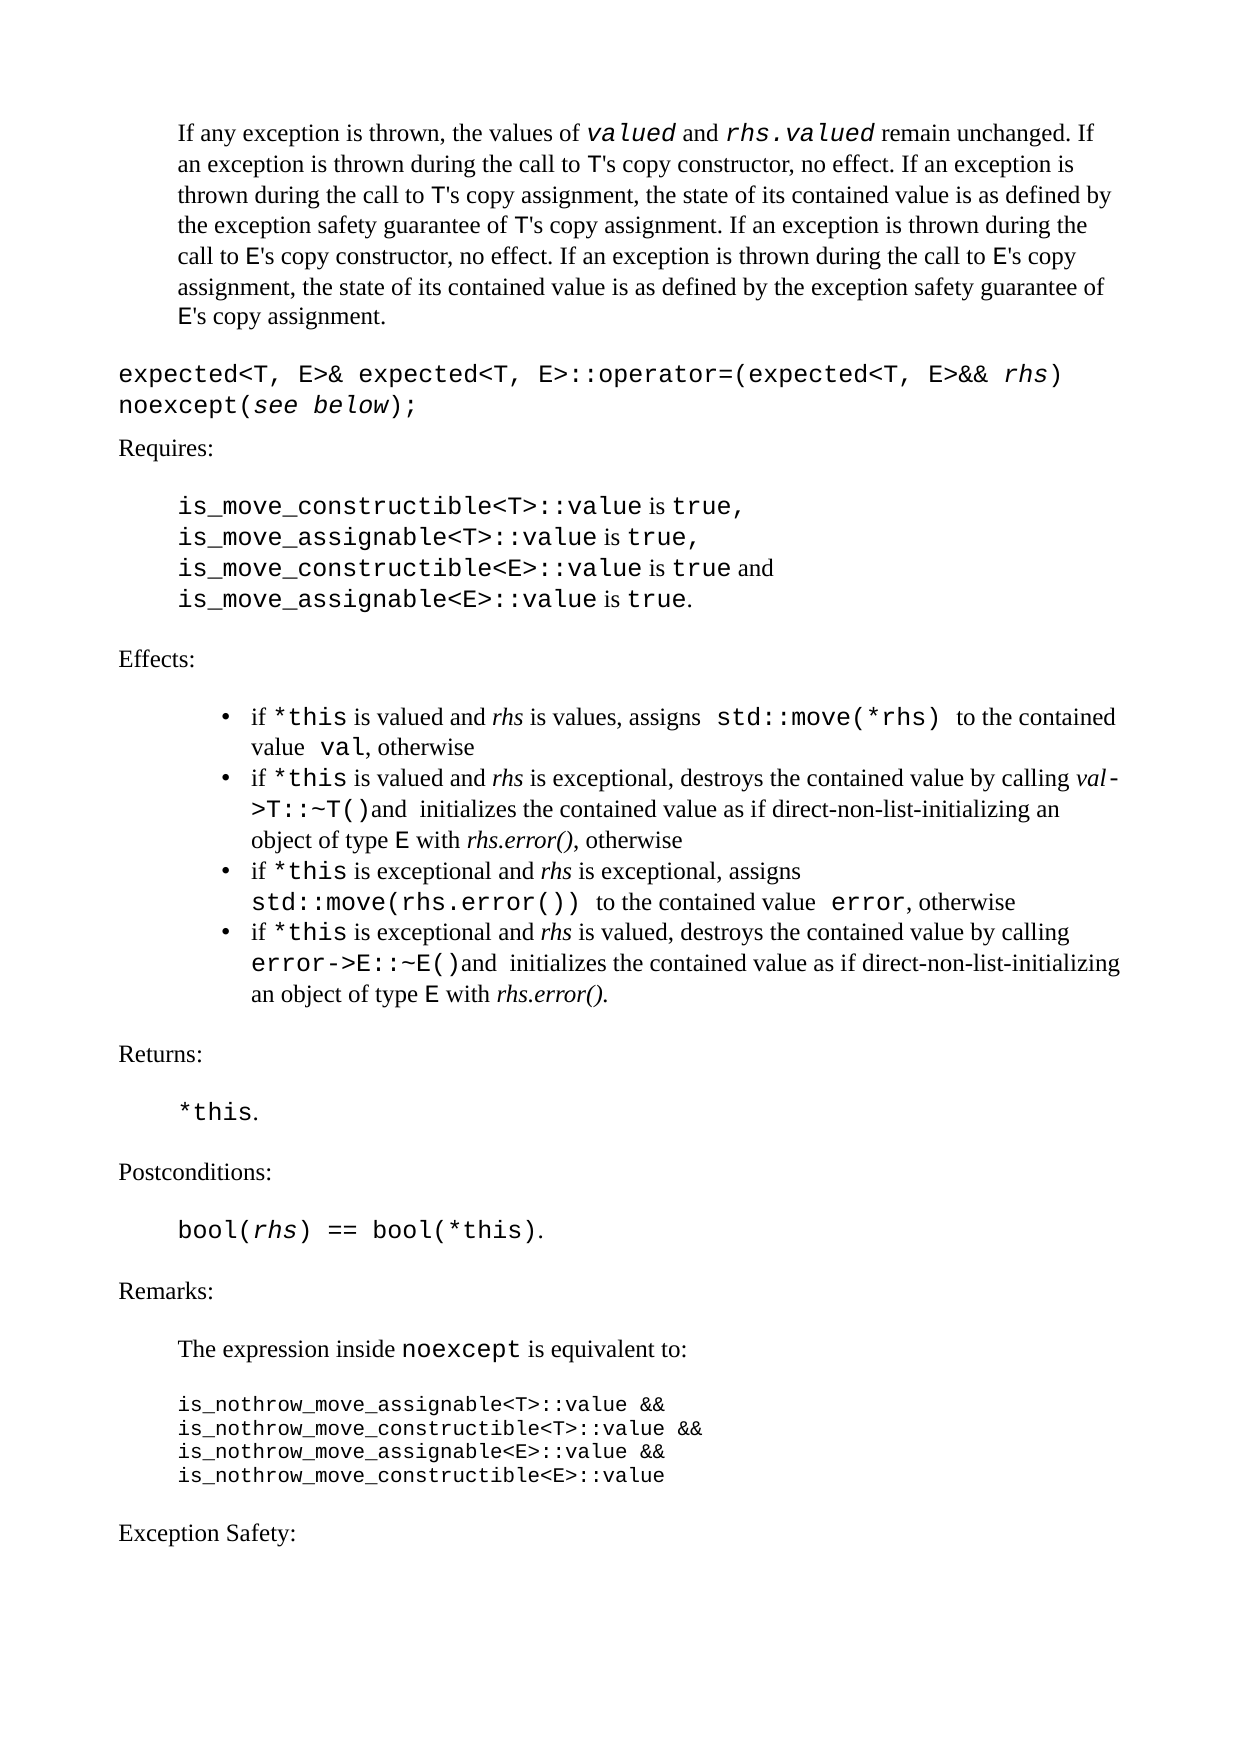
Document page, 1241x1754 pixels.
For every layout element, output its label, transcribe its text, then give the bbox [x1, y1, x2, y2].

text is_nothrow_move_assignable<T>::value && is_nothrow_move_constructible<T>::value && is_nothrow_move_assignable<E>::value && is_nothrow_move_constructible<E>::value [177, 1394, 1122, 1489]
list if *this is exceptional and rhs is valued, destroys the contained value by calling error->E::~E()and initializes the contained value as if direct-non-list-initializing an object of type E with rhs.error(). [221, 917, 1122, 1010]
list if *this is valued and rhs is values, assigns std::move(*rhs) to the contained value val, otherwise [221, 702, 1122, 763]
subtitle Effects: [118, 644, 1122, 673]
list *this. [177, 1097, 1122, 1128]
subtitle Exception Safety: [118, 1518, 1122, 1547]
list if *this is exceptional and rhs is exceptional, assigns std::move(rhs.error()) to the contained value error, otherwise [221, 856, 1122, 917]
subtitle Requires: [118, 433, 1122, 462]
list bool(rhs) == bool(*this). [177, 1215, 1122, 1246]
subtitle Remarks: [118, 1276, 1122, 1304]
list If any exception is thrown, the values of valued and rhs.valued remain unchanged. If an exception is thrown during the call to T's copy constructor, no effect. If an exception is thrown during the call to T's copy assignment, the state of its contained value is as defined by the exception safety guarantee of T's copy assignment. If an exception is thrown during the call to E's copy constructor, no effect. If an exception is thrown during the call to E's copy assignment, the state of its contained value is as defined by the exception safety guarantee of E's copy assignment. [177, 118, 1122, 332]
text expected<T, E>& expected<T, E>::operator=(expected<T, E>&& rhs) noexcept(see below); [118, 361, 1122, 421]
list is_move_constructible<T>::value is true, is_move_assignable<T>::value is true, is_move_constructible<E>::value is true and is_move_assignable<E>::value is true. [177, 491, 1122, 614]
subtitle Postconditions: [118, 1157, 1122, 1186]
list The expression inside noexcept is equivalent to: [177, 1334, 1122, 1365]
subtitle Returns: [118, 1039, 1122, 1067]
list if *this is valued and rhs is exceptional, destroys the contained value by calling val->T::~T()and initializes the contained value as if direct-non-list-initializing an object of type E with rhs.error(), otherwise [221, 763, 1122, 856]
